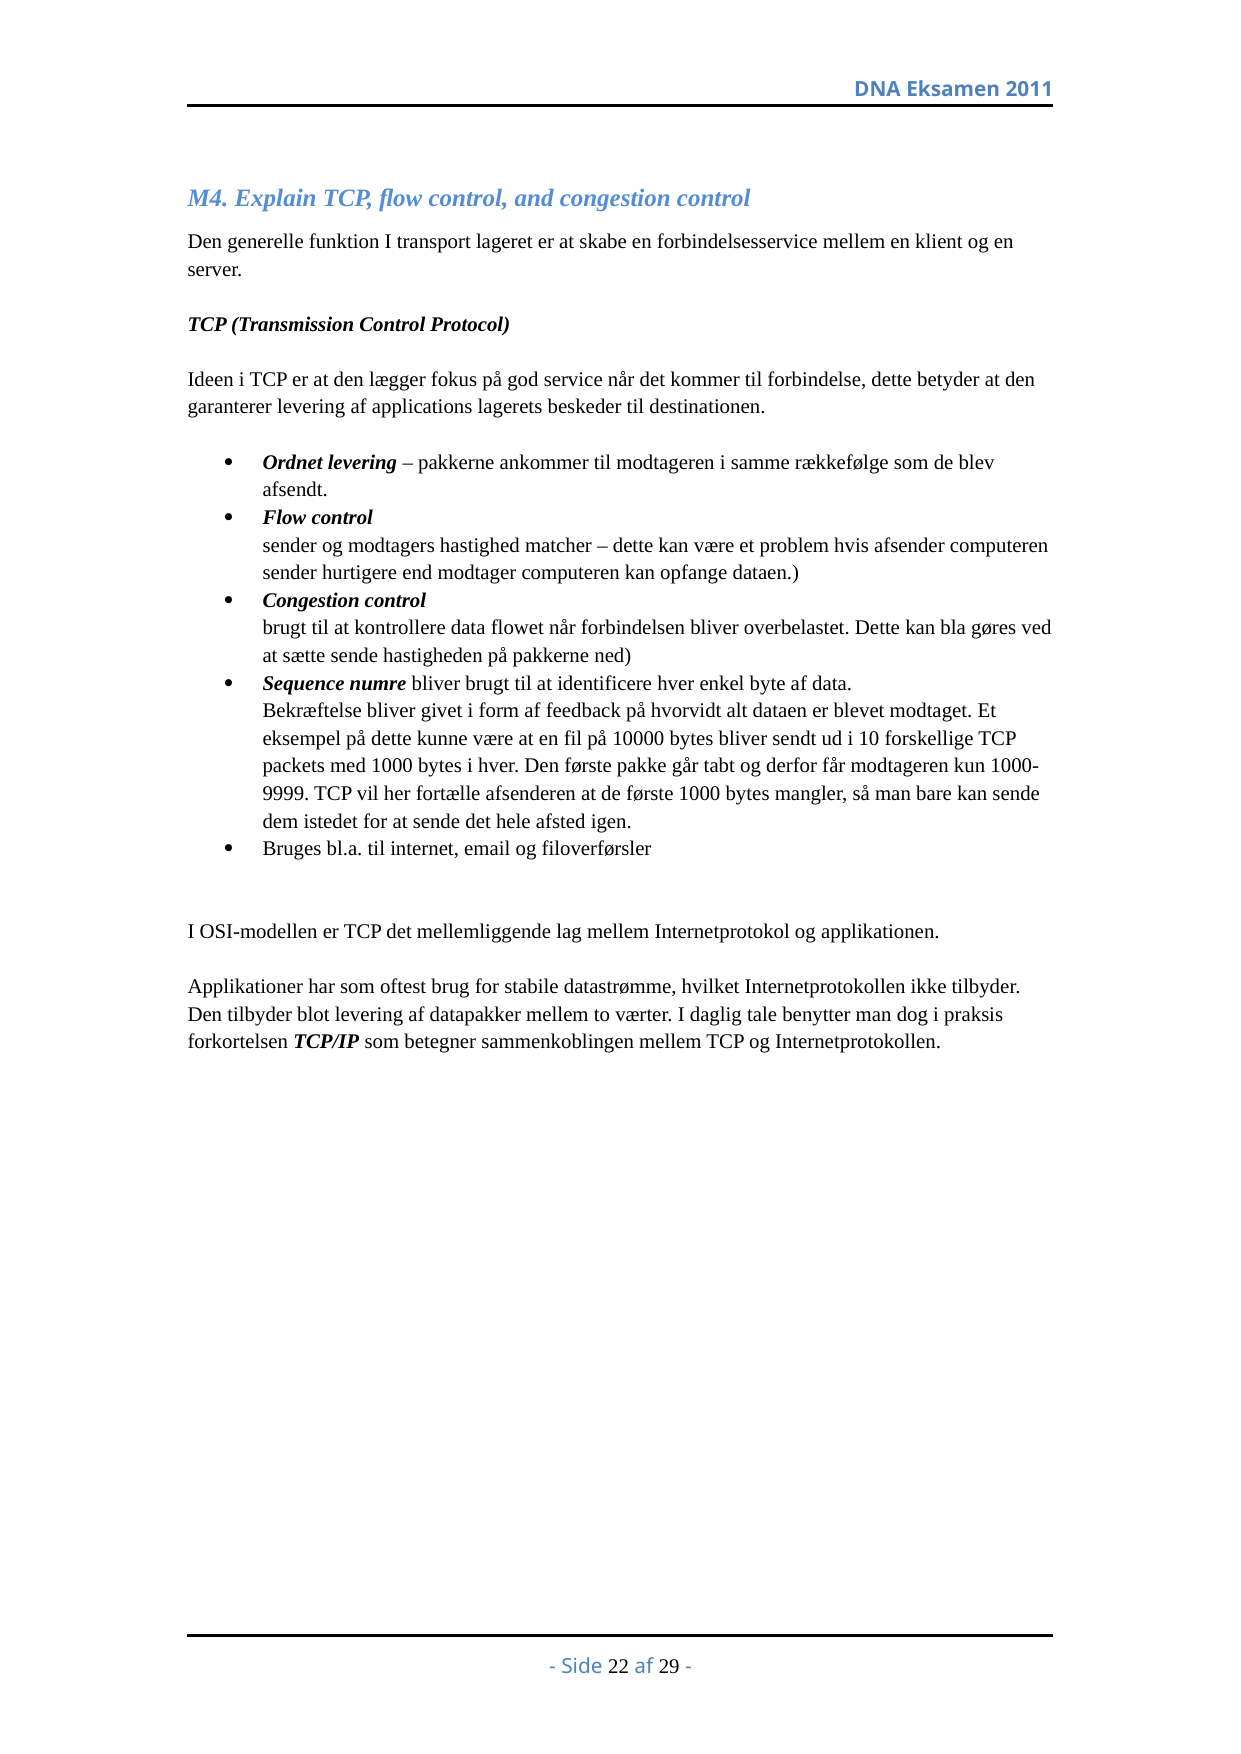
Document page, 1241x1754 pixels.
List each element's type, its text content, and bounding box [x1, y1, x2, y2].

text TCP (Transmission Control Protocol) [187, 312, 1053, 336]
list Ordnet levering – pakkerne ankommer til modtageren i samme rækkefølge som de blev afsendt. [225, 450, 1053, 501]
text Den generelle funktion I transport lageret er at skabe en forbindelsesservice mellem en klient og en server. [187, 229, 1053, 281]
list Bekræftelse bliver givet i form af feedback på hvorvidt alt dataen er blevet modtaget. Et eksempel på dette kunne være at en fil på 10000 bytes bliver sendt ud i 10 forskellige TCP packets med 1000 bytes i hver. Den første pakke går tabt og derfor får modtageren kun 1000-9999. TCP vil her fortælle afsenderen at de første 1000 bytes mangler, så man bare kan sende dem istedet for at sende det hele afsted igen. [262, 698, 1053, 833]
subtitle M4. Explain TCP, ﬂow control, and congestion control [187, 183, 1053, 212]
list Congestion control [225, 588, 1053, 612]
list brugt til at kontrollere data flowet når forbindelsen bliver overbelastet. Dette kan bla gøres ved at sætte sende hastigheden på pakkerne ned) [262, 615, 1053, 667]
text I OSI-modellen er TCP det mellemliggende lag mellem Internetprotokol og applikationen. [187, 919, 1053, 943]
text Ideen i TCP er at den lægger fokus på god service når det kommer til forbindelse, dette betyder at den garanterer levering af applications lagerets beskeder til destinationen. [187, 367, 1053, 418]
list Flow control [225, 505, 1053, 529]
text Applikationer har som oftest brug for stabile datastrømme, hvilket Internetprotokollen ikke tilbyder. Den tilbyder blot levering af datapakker mellem to værter. I daglig tale benytter man dog i praksis forkortelsen TCP/IP som betegner sammenkoblingen mellem TCP og Internetprotokollen. [187, 974, 1053, 1053]
list Sequence numre bliver brugt til at identificere hver enkel byte af data. [225, 671, 1053, 694]
list Bruges bl.a. til internet, email og filoverførsler [225, 836, 1053, 860]
list sender og modtagers hastighed matcher – dette kan være et problem hvis afsender computeren sender hurtigere end modtager computeren kan opfange dataen.) [262, 532, 1053, 584]
